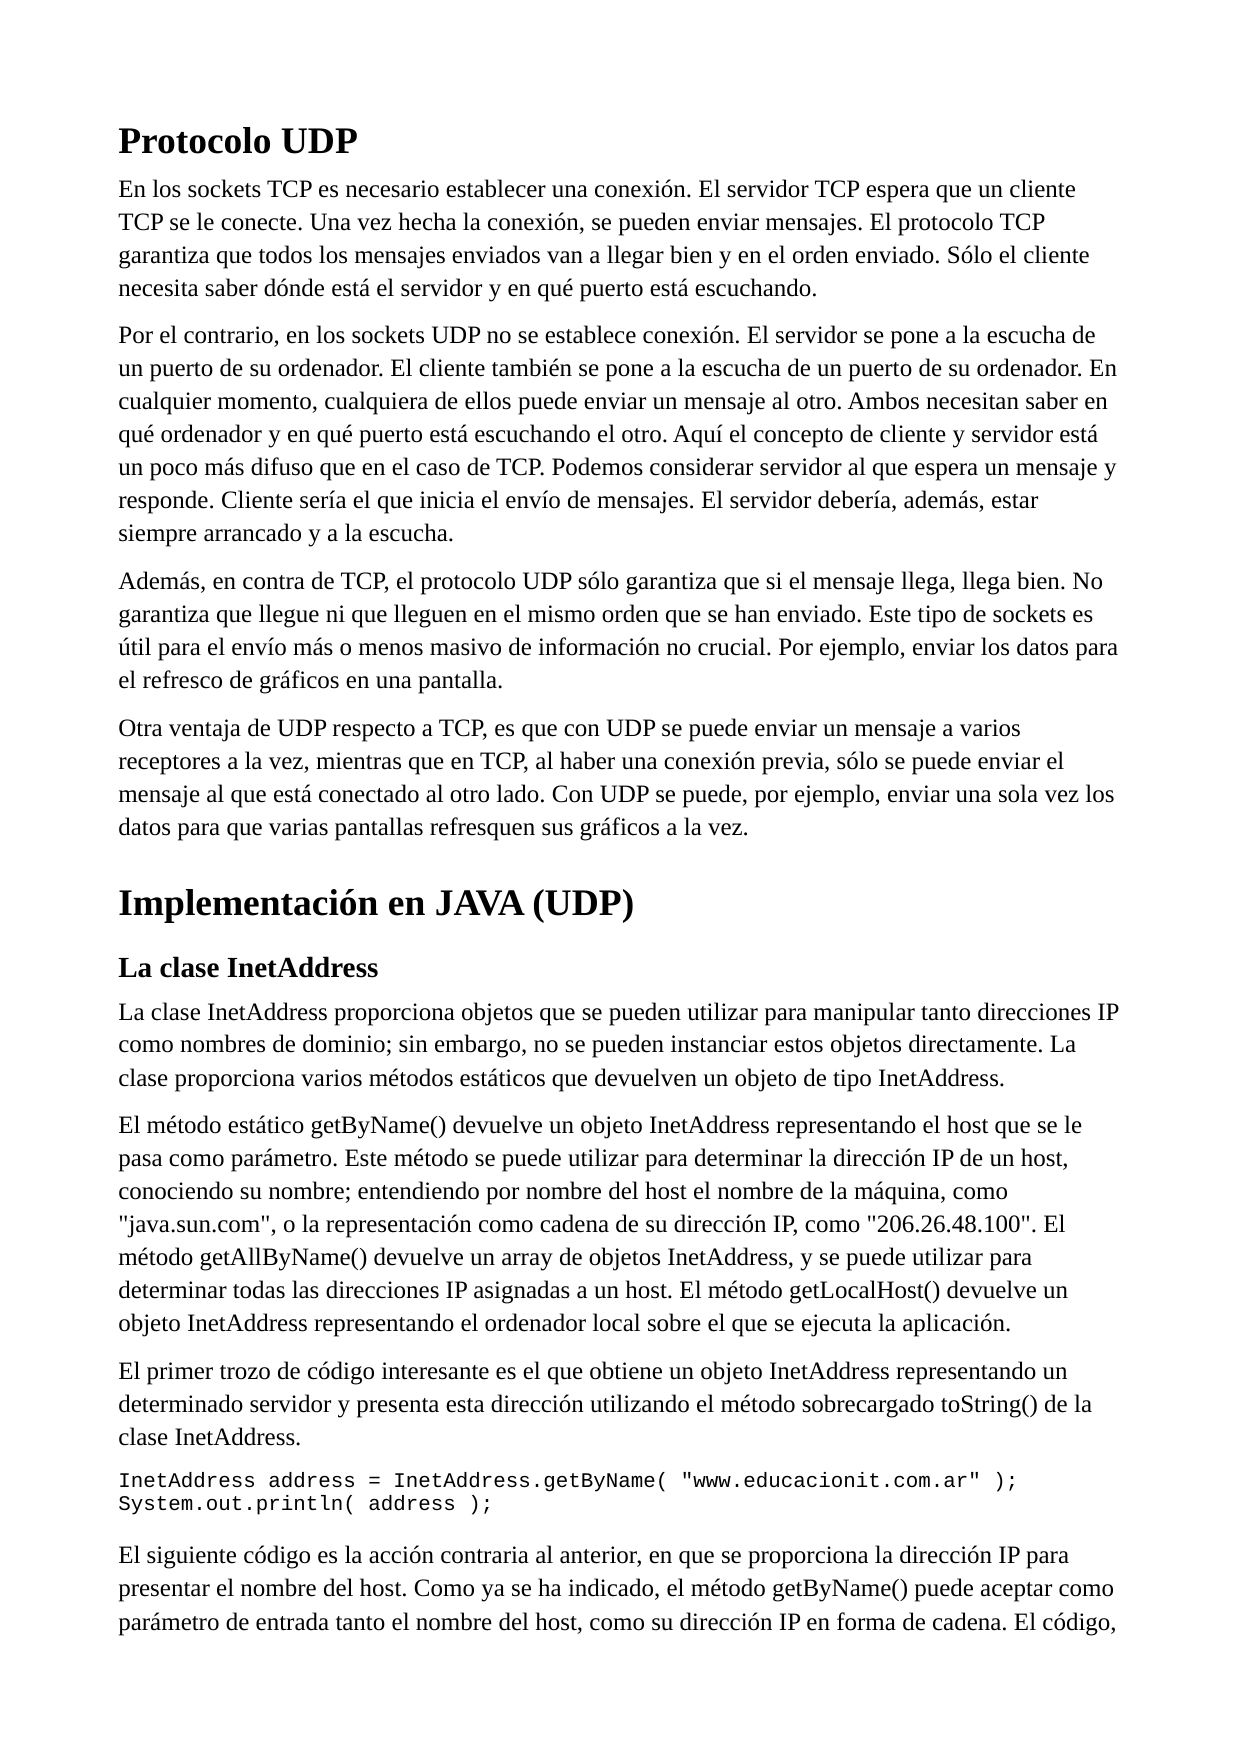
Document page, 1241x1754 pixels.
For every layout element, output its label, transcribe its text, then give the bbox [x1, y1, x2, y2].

text El primer trozo de código interesante es el que obtiene un objeto InetAddress representando un determinado servidor y presenta esta dirección utilizando el método sobrecargado toString() de la clase InetAddress. [118, 1356, 1122, 1451]
subtitle Implementación en JAVA (UDP) [118, 880, 1122, 923]
text En los sockets TCP es necesario establecer una conexión. El servidor TCP espera que un cliente TCP se le conecte. Una vez hecha la conexión, se pueden enviar mensajes. El protocolo TCP garantiza que todos los mensajes enviados van a llegar bien y en el orden enviado. Sólo el cliente necesita saber dónde está el servidor y en qué puerto está escuchando. [118, 174, 1122, 302]
text Además, en contra de TCP, el protocolo UDP sólo garantiza que si el mensaje llega, llega bien. No garantiza que llegue ni que lleguen en el mismo orden que se han enviado. Este tipo de sockets es útil para el envío más o menos masivo de información no crucial. Por ejemplo, enviar los datos para el refresco de gráficos en una pantalla. [118, 566, 1122, 694]
text El siguiente código es la acción contraria al anterior, en que se proporciona la dirección IP para presentar el nombre del host. Como ya se ha indicado, el método getByName() puede aceptar como parámetro de entrada tanto el nombre del host, como su dirección IP en forma de cadena. El código, [118, 1541, 1122, 1635]
text Por el contrario, en los sockets UDP no se establece conexión. El servidor se pone a la escucha de un puerto de su ordenador. El cliente también se pone a la escucha de un puerto de su ordenador. En cualquier momento, cualquiera de ellos puede enviar un mensaje al otro. Ambos necesitan saber en qué ordenador y en qué puerto está escuchando el otro. Aquí el concepto de cliente y servidor está un poco más difuso que en el caso de TCP. Podemos considerar servidor al que espera un mensaje y responde. Cliente sería el que inicia el envío de mensajes. El servidor debería, además, estar siempre arrancado y a la escucha. [118, 320, 1122, 547]
text Otra ventaja de UDP respecto a TCP, es que con UDP se puede enviar un mensaje a varios receptores a la vez, mientras que en TCP, al haber una conexión previa, sólo se puede enviar el mensaje al que está conectado al otro lado. Con UDP se puede, por ejemplo, enviar una sola vez los datos para que varias pantallas refresquen sus gráficos a la vez. [118, 713, 1122, 841]
subtitle La clase InetAddress [118, 951, 1122, 984]
text La clase InetAddress proporciona objetos que se pueden utilizar para manipular tanto direcciones IP como nombres de dominio; sin embargo, no se pueden instanciar estos objetos directamente. La clase proporciona varios métodos estáticos que devuelven un objeto de tipo InetAddress. [118, 997, 1122, 1091]
text InetAddress address = InetAddress.getByName( "www.educacionit.com.ar" ); System.out.println( address ); [118, 1469, 1122, 1517]
text El método estático getByName() devuelve un objeto InetAddress representando el host que se le pasa como parámetro. Este método se puede utilizar para determinar la dirección IP de un host, conociendo su nombre; entendiendo por nombre del host el nombre de la máquina, como "java.sun.com", o la representación como cadena de su dirección IP, como "206.26.48.100". El método getAllByName() devuelve un array de objetos InetAddress, y se puede utilizar para determinar todas las direcciones IP asignadas a un host. El método getLocalHost() devuelve un objeto InetAddress representando el ordenador local sobre el que se ejecuta la aplicación. [118, 1110, 1122, 1337]
subtitle Protocolo UDP [118, 118, 1122, 161]
